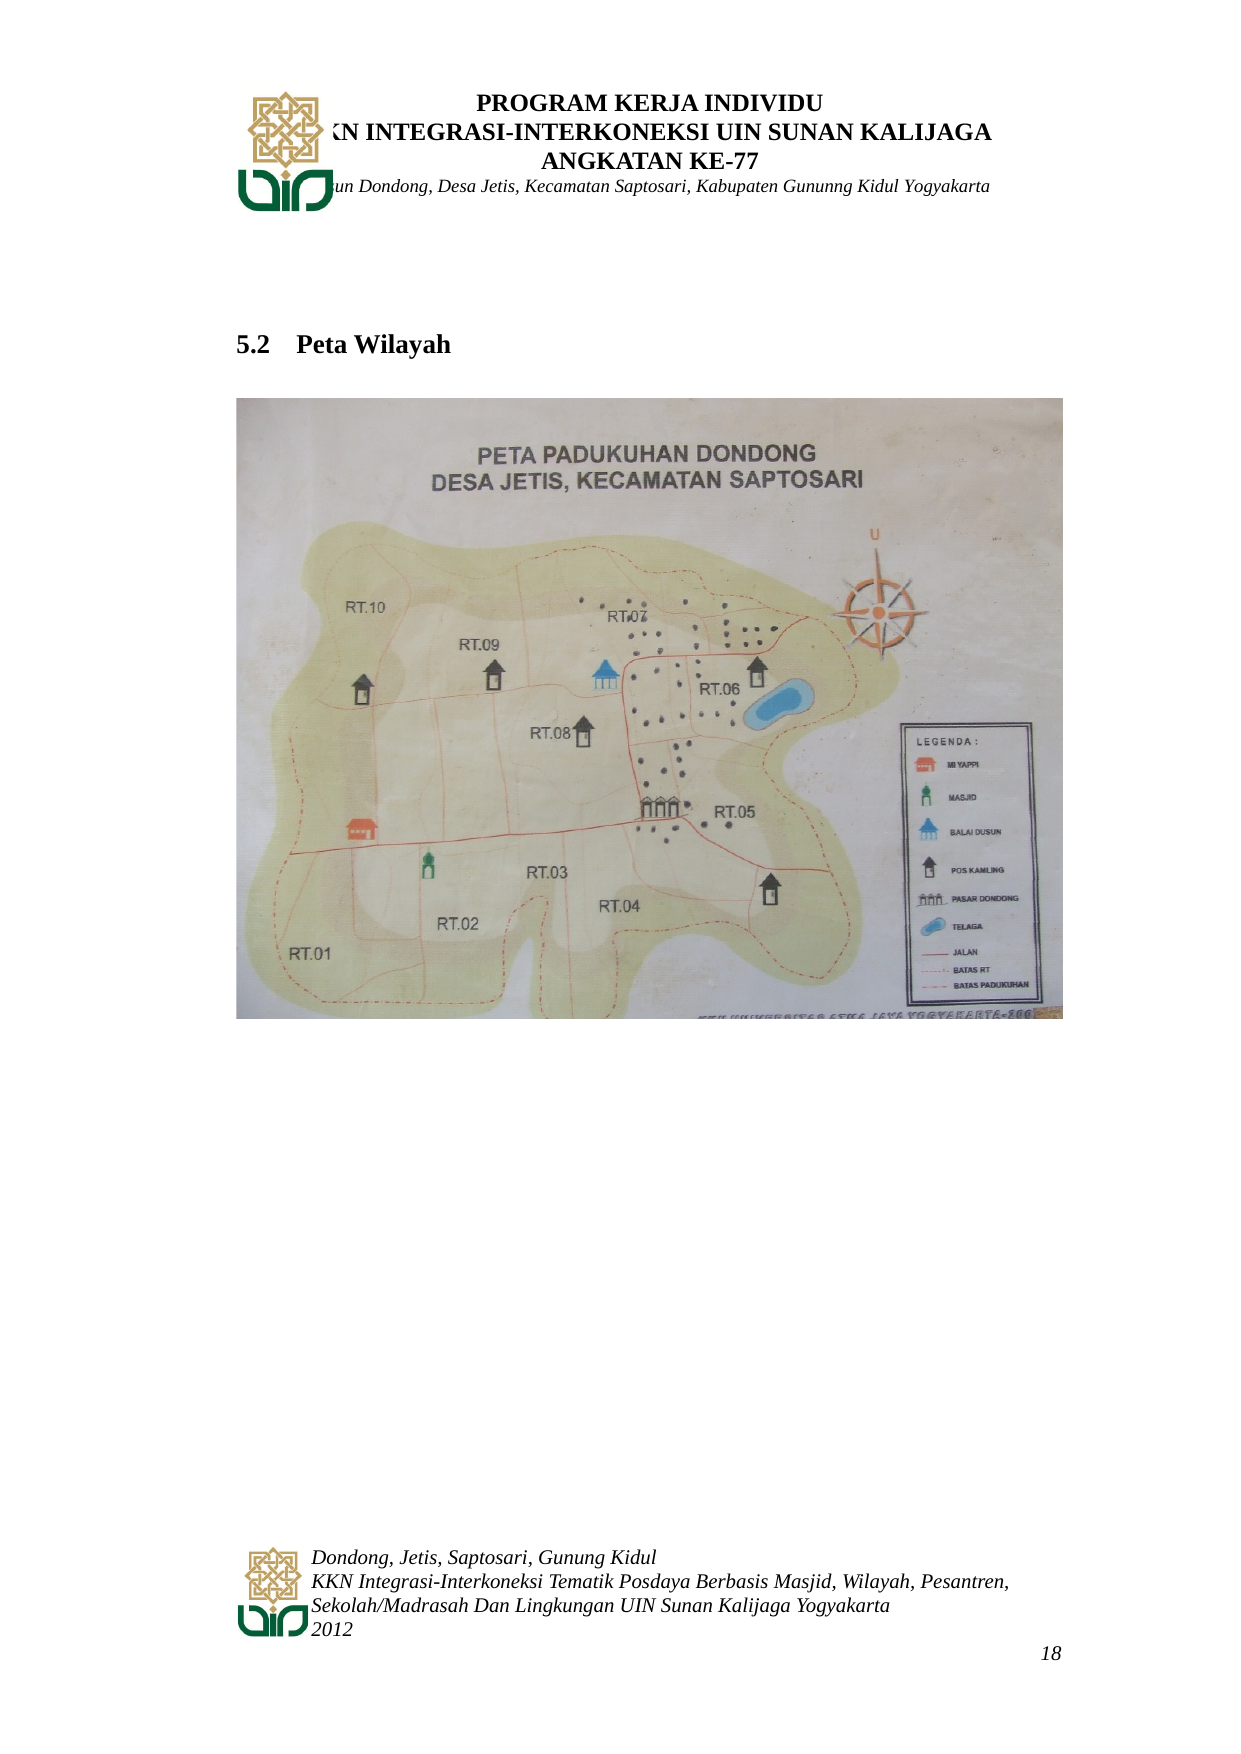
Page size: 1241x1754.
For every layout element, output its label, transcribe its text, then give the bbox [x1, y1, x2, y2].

picture [237, 1546, 309, 1637]
picture [236, 398, 1063, 1019]
picture [237, 90, 334, 212]
subtitle Peta Wilayah [236, 328, 1063, 359]
